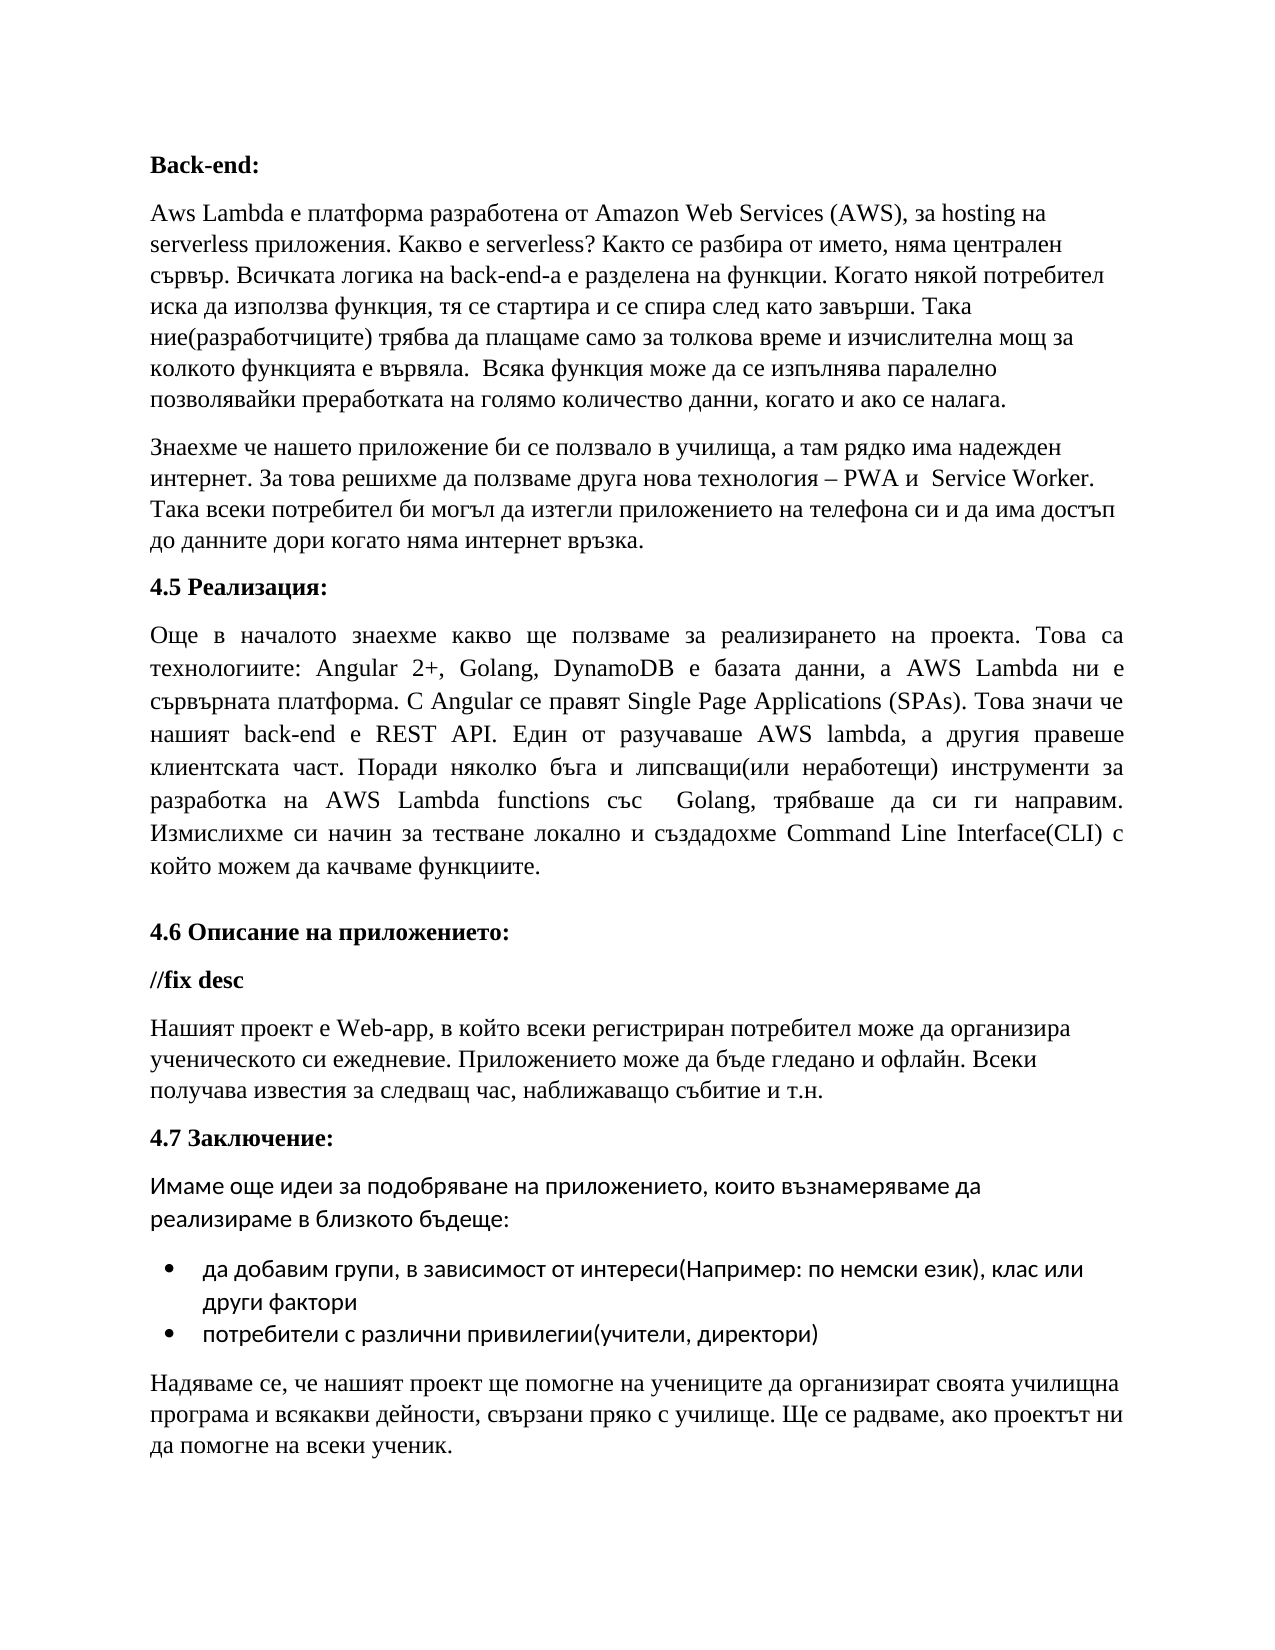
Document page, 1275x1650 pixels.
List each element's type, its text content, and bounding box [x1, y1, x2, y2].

text Нашият проект е Web-app, в който всеки регистриран потребител може да организира ученическото си ежедневие. Приложението може да бъде гледано и офлайн. Всеки получава известия за следващ час, наближаващо събитие и т.н. [150, 1013, 1125, 1104]
list потребители с различни привилегии(учители, директори) [165, 1319, 1125, 1349]
text 4.7 Заключение: [150, 1123, 1125, 1151]
text Още в началото знаехме какво ще ползваме за реализирането на проекта. Това са технологиите: Angular 2+, Golang, DynamoDB е базата данни, а AWS Lambda ни е сървърната платформа. С Angular се правят Single Page Applications (SPAs). Това значи че нашият back-end е REST API. Един от разучаваше AWS lambda, а другия правеше клиентската част. Поради няколко бъга и липсващи(или неработещи) инструменти за разработка на AWS Lambda functions със Golang, трябваше да си ги направим. Измислихме си начин за тестване локално и създадохме Command Line Interface(CLI) с който можем да качваме функциите. [150, 620, 1125, 880]
text Aws Lambda е платформа разработена от Amazon Web Services (AWS), за hosting на serverless приложения. Какво е serverless? Както се разбира от името, няма централен сървър. Всичката логика на back-end-a е разделена на функции. Когато някой потребител иска да използва функция, тя се стартира и се спира след като завърши. Така ние(разработчиците) трябва да плащаме само за толкова време и изчислителна мощ за колкото функцията е вървяла. Всяка функция може да се изпълнява паралелно позволявайки преработката на голямо количество данни, когато и ако се налага. [150, 198, 1125, 413]
text 4.5 Реализация: [150, 572, 1125, 601]
text Знаехме че нашето приложение би се ползвало в училища, а там рядко има надежден интернет. За това решихме да ползваме друга нова технология – PWA и Service Worker. Така всеки потребител би могъл да изтегли приложението на телефона си и да има достъп до данните дори когато няма интернет връзка. [150, 432, 1125, 553]
text 4.6 Описание на приложението: [150, 917, 1125, 946]
text Надяваме се, че нашият проект ще помогне на учениците да организират своята училищна програма и всякакви дейности, свързани пряко с училище. Ще се радваме, ако проектът ни да помогне на всеки ученик. [150, 1368, 1125, 1459]
list да добавим групи, в зависимост от интереси(Например: по немски език), клас или други фактори [165, 1253, 1125, 1316]
text Имаме още идеи за подобряване на приложението, които възнамеряваме да реализираме в близкото бъдеще: [150, 1170, 1125, 1234]
text //fix desc [150, 965, 1125, 994]
text Back-end: [150, 150, 1125, 179]
